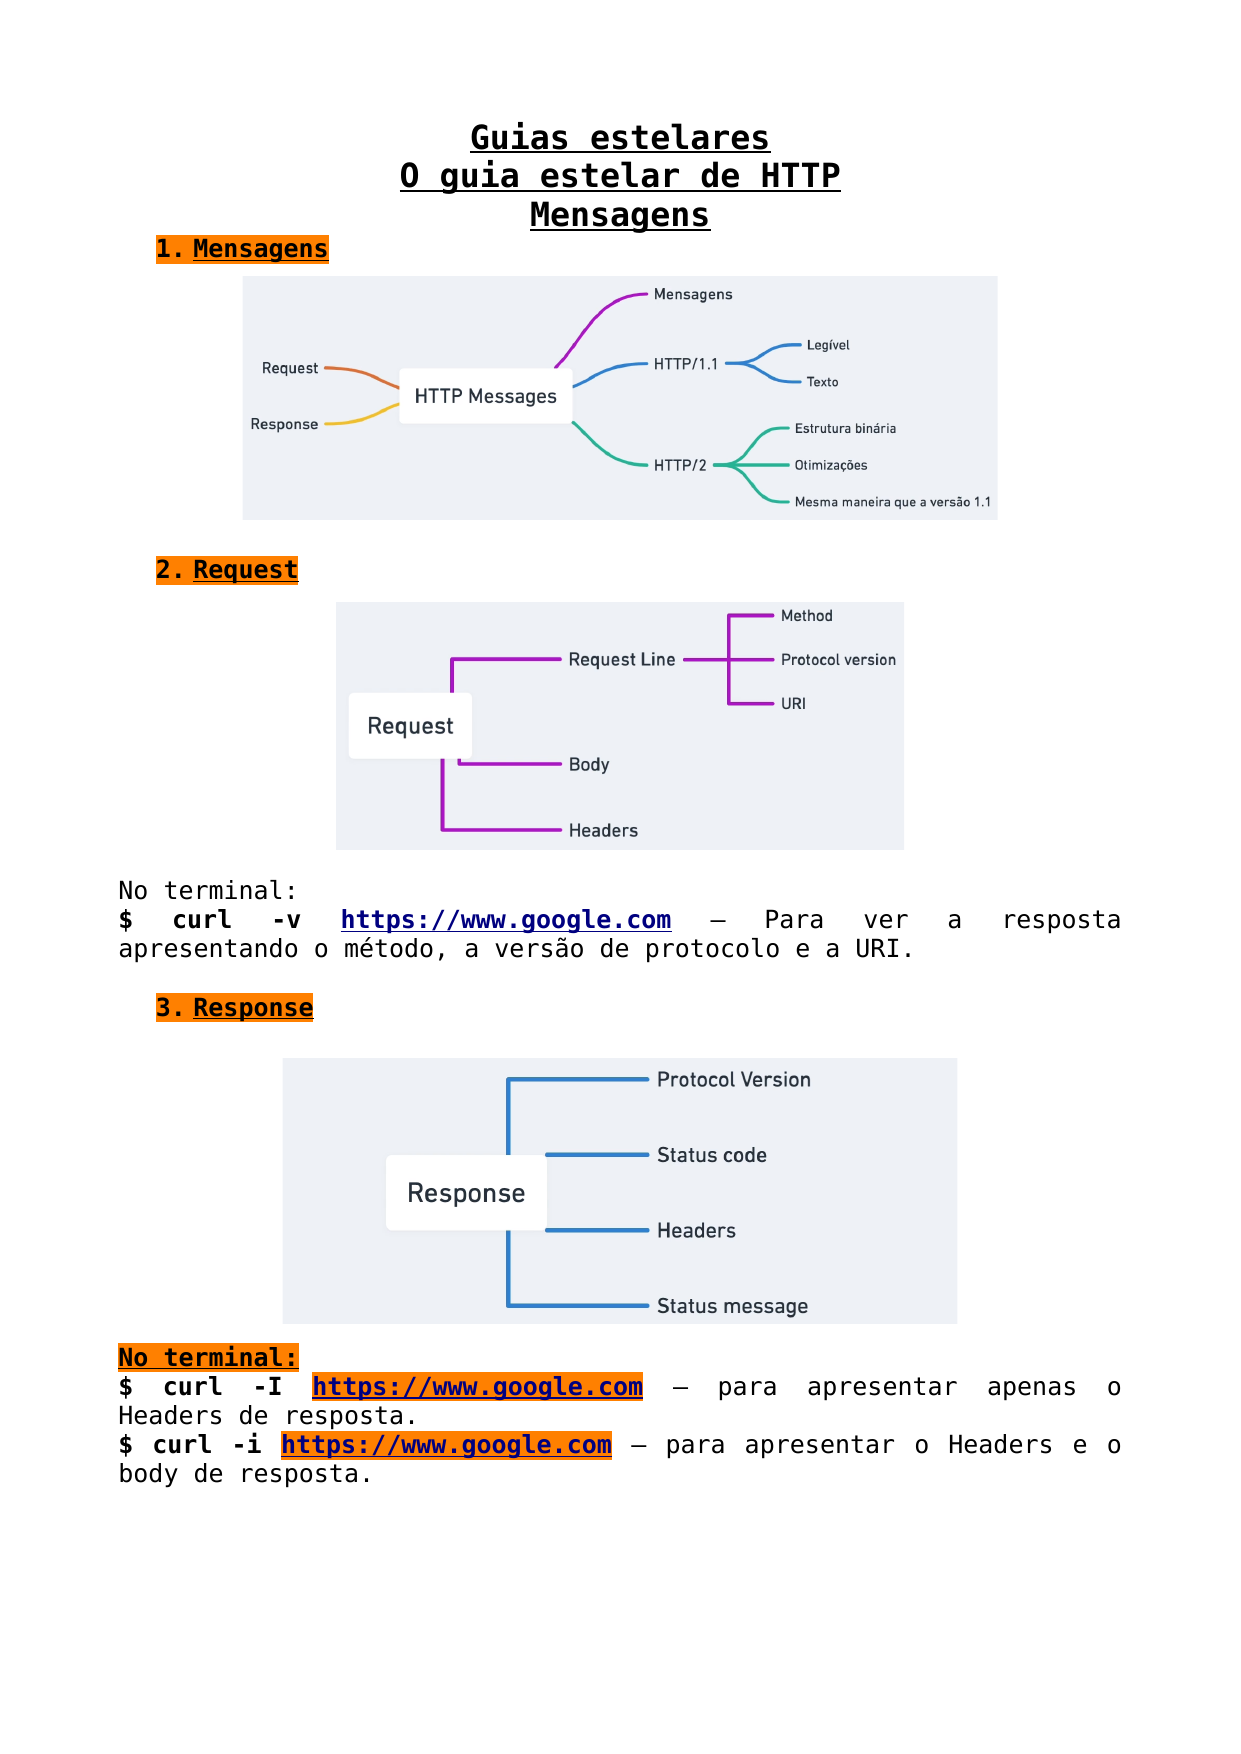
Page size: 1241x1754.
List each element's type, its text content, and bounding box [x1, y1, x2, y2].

picture [336, 602, 905, 850]
text $ curl -i https://www.google.com – para apresentar o Headers e o body de resposta. [118, 1431, 1122, 1489]
text Mensagens [118, 196, 1122, 235]
list Request [193, 556, 1122, 585]
list Response [193, 993, 1122, 1022]
text Guias estelares [118, 118, 1122, 157]
text No terminal: [118, 876, 1122, 906]
list Mensagens [193, 235, 1122, 264]
picture [242, 276, 998, 520]
text $ curl -I https://www.google.com – para apresentar apenas o Headers de resposta. [118, 1372, 1122, 1431]
picture [282, 1058, 958, 1324]
text O guia estelar de HTTP [118, 157, 1122, 196]
text No terminal: [118, 1343, 1122, 1372]
text $ curl -v https://www.google.com – Para ver a resposta apresentando o método, a versão de protocolo e a URI. [118, 906, 1122, 964]
